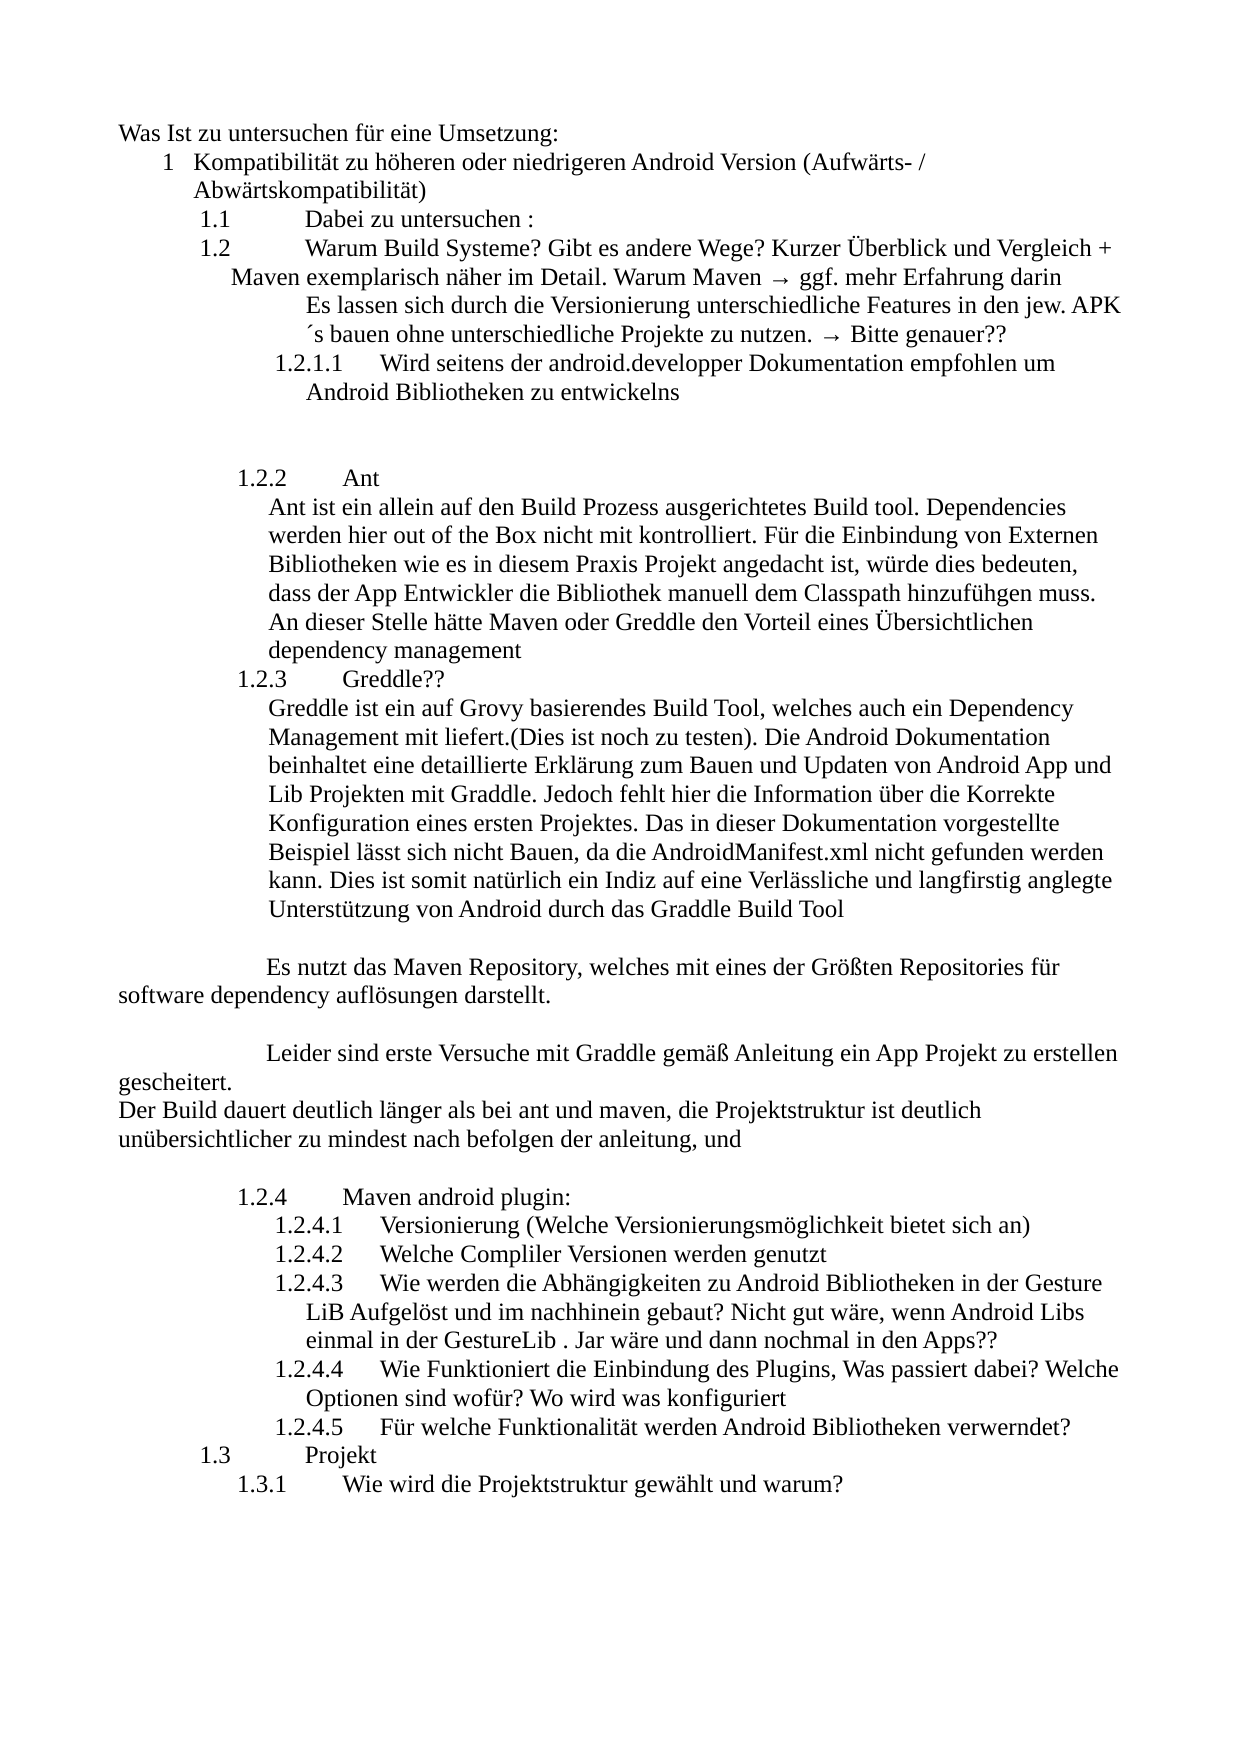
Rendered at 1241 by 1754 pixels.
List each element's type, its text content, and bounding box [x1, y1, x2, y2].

list Wie werden die Abhängigkeiten zu Android Bibliotheken in der Gesture LiB Aufgelöst und im nachhinein gebaut? Nicht gut wäre, wenn Android Libs einmal in der GestureLib . Jar wäre und dann nochmal in den Apps?? [268, 1268, 1122, 1354]
list Wie wird die Projektstruktur gewählt und warum? [231, 1469, 1122, 1498]
list Versionierung (Welche Versionierungsmöglichkeit bietet sich an) [268, 1211, 1122, 1239]
list Kompatibilität zu höheren oder niedrigeren Android Version (Aufwärts- / Abwärtskompatibilität) [156, 147, 1122, 204]
list Maven android plugin: [231, 1182, 1122, 1211]
list Wird seitens der android.developper Dokumentation empfohlen um Android Bibliotheken zu entwickelns [268, 348, 1122, 406]
list Dabei zu untersuchen : [193, 204, 1122, 233]
list Greddle ist ein auf Grovy basierendes Build Tool, welches auch ein Dependency Management mit liefert.(Dies ist noch zu testen). Die Android Dokumentation beinhaltet eine detaillierte Erklärung zum Bauen und Updaten von Android App und Lib Projekten mit Graddle. Jedoch fehlt hier die Information über die Korrekte Konfiguration eines ersten Projektes. Das in dieser Dokumentation vorgestellte Beispiel lässt sich nicht Bauen, da die AndroidManifest.xml nicht gefunden werden kann. Dies ist somit natürlich ein Indiz auf eine Verlässliche und langfirstig anglegte Unterstützung von Android durch das Graddle Build Tool [231, 693, 1122, 923]
list Ant [231, 463, 1122, 492]
list Projekt [193, 1441, 1122, 1469]
list Ant ist ein allein auf den Build Prozess ausgerichtetes Build tool. Dependencies werden hier out of the Box nicht mit kontrolliert. Für die Einbindung von Externen Bibliotheken wie es in diesem Praxis Projekt angedacht ist, würde dies bedeuten, dass der App Entwickler die Bibliothek manuell dem Classpath hinzufühgen muss. An dieser Stelle hätte Maven oder Greddle den Vorteil eines Übersichtlichen dependency management [231, 492, 1122, 664]
list Für welche Funktionalität werden Android Bibliotheken verwerndet? [268, 1412, 1122, 1441]
text Es nutzt das Maven Repository, welches mit eines der Größten Repositories für software dependency auflösungen darstellt. [118, 952, 1122, 1009]
list Es lassen sich durch die Versionierung unterschiedliche Features in den jew. APK´s bauen ohne unterschiedliche Projekte zu nutzen. → Bitte genauer?? [268, 291, 1122, 348]
list Wie Funktioniert die Einbindung des Plugins, Was passiert dabei? Welche Optionen sind wofür? Wo wird was konfiguriert [268, 1354, 1122, 1412]
list Greddle?? [231, 664, 1122, 693]
text Leider sind erste Versuche mit Graddle gemäß Anleitung ein App Projekt zu erstellen gescheitert. [118, 1038, 1122, 1096]
text Was Ist zu untersuchen für eine Umsetzung: [118, 118, 1122, 147]
list Welche Compliler Versionen werden genutzt [268, 1239, 1122, 1268]
list Warum Build Systeme? Gibt es andere Wege? Kurzer Überblick und Vergleich + Maven exemplarisch näher im Detail. Warum Maven → ggf. mehr Erfahrung darin [193, 233, 1122, 291]
text Der Build dauert deutlich länger als bei ant und maven, die Projektstruktur ist deutlich unübersichtlicher zu mindest nach befolgen der anleitung, und [118, 1096, 1122, 1153]
